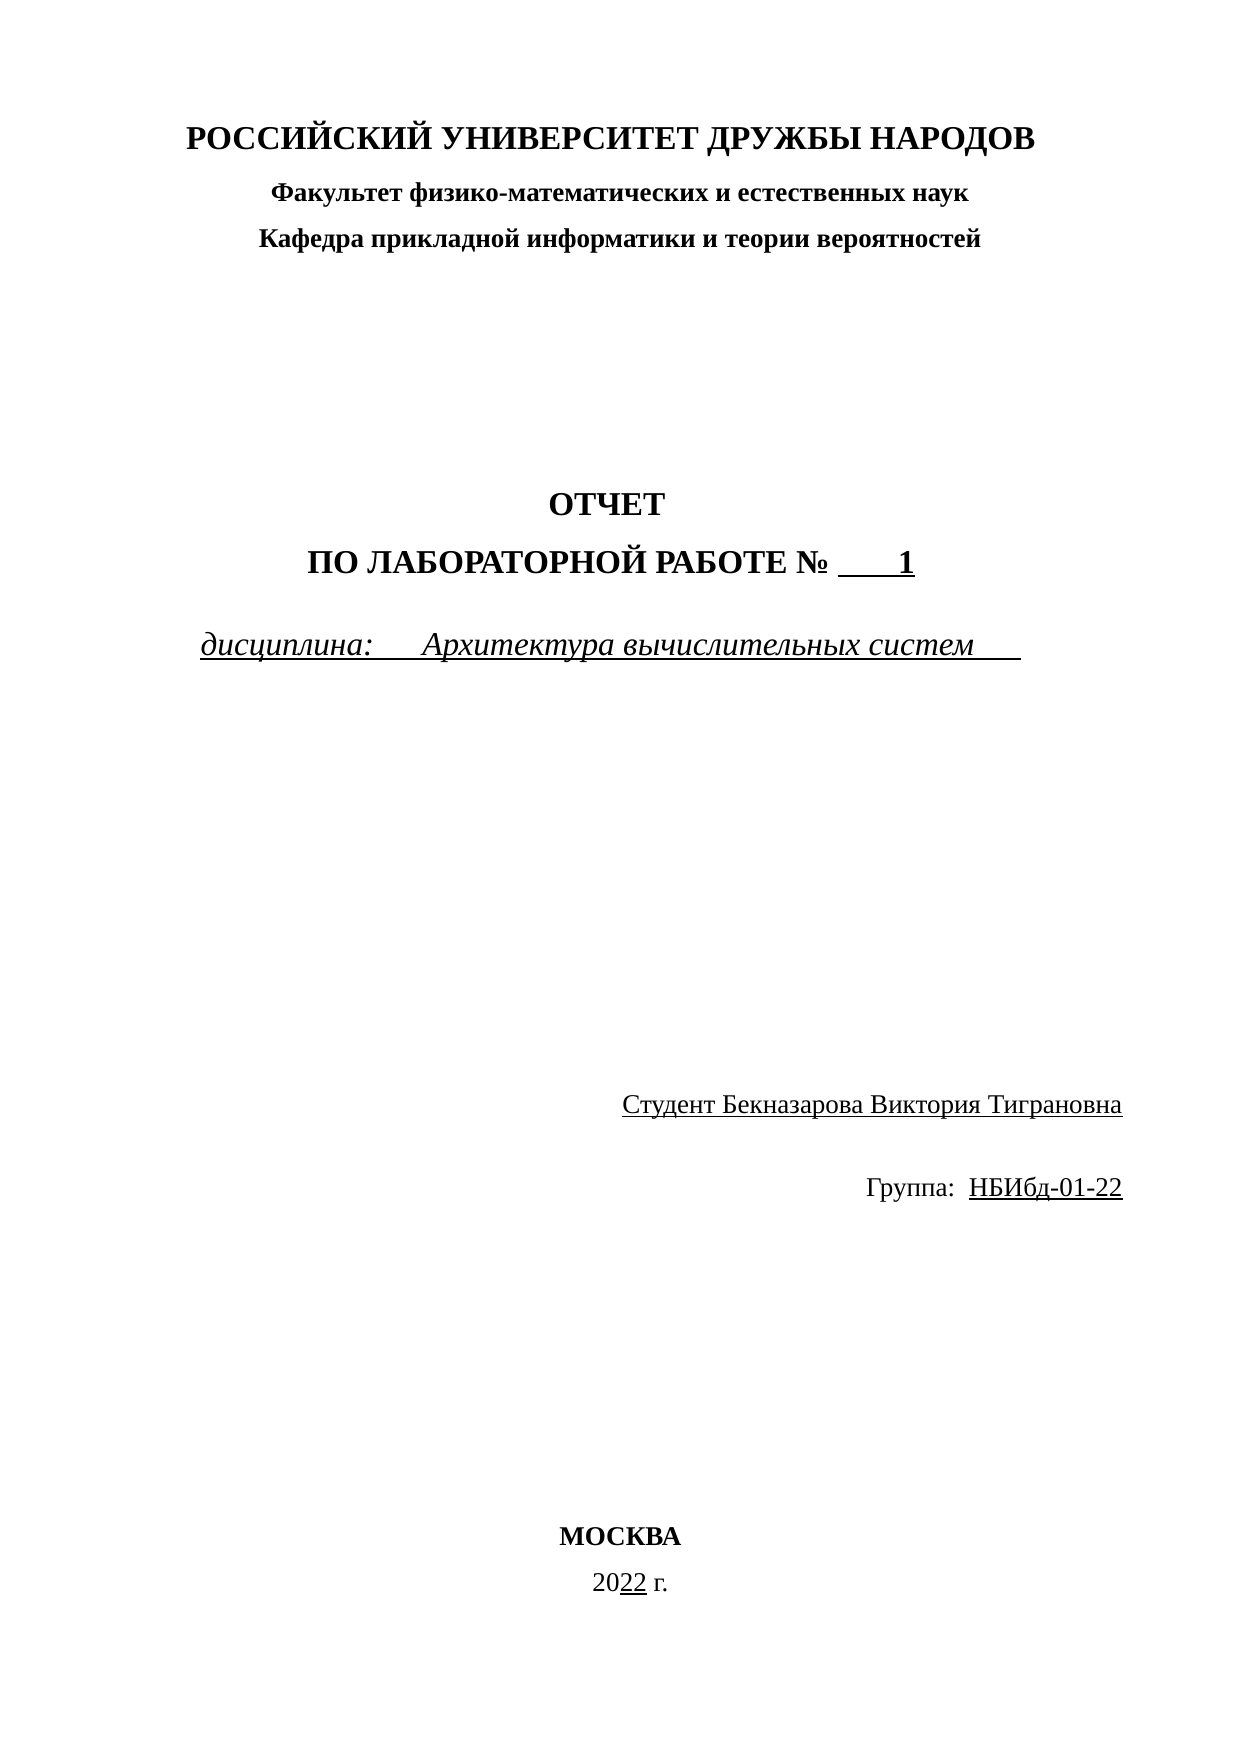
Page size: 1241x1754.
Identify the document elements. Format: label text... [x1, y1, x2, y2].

text Группа: НБИбд-01-22 [118, 1171, 1122, 1202]
text МОСКВА [118, 1519, 1122, 1551]
text РОССИЙСКИЙ УНИВЕРСИТЕТ ДРУЖБЫ НАРОДОВ [99, 118, 1122, 156]
text ОТЧЕТ [99, 484, 1122, 523]
text Кафедра прикладной информатики и теории вероятностей [118, 222, 1122, 253]
text по лабораторной работе № 1 [99, 542, 1122, 580]
text Факультет физико-математических и естественных наук [118, 176, 1122, 207]
text Студент Бекназарова Виктория Тиграновна [118, 1088, 1122, 1119]
text 2022 г. [118, 1566, 1122, 1597]
text дисциплина: Архитектура вычислительных систем [99, 624, 1122, 663]
